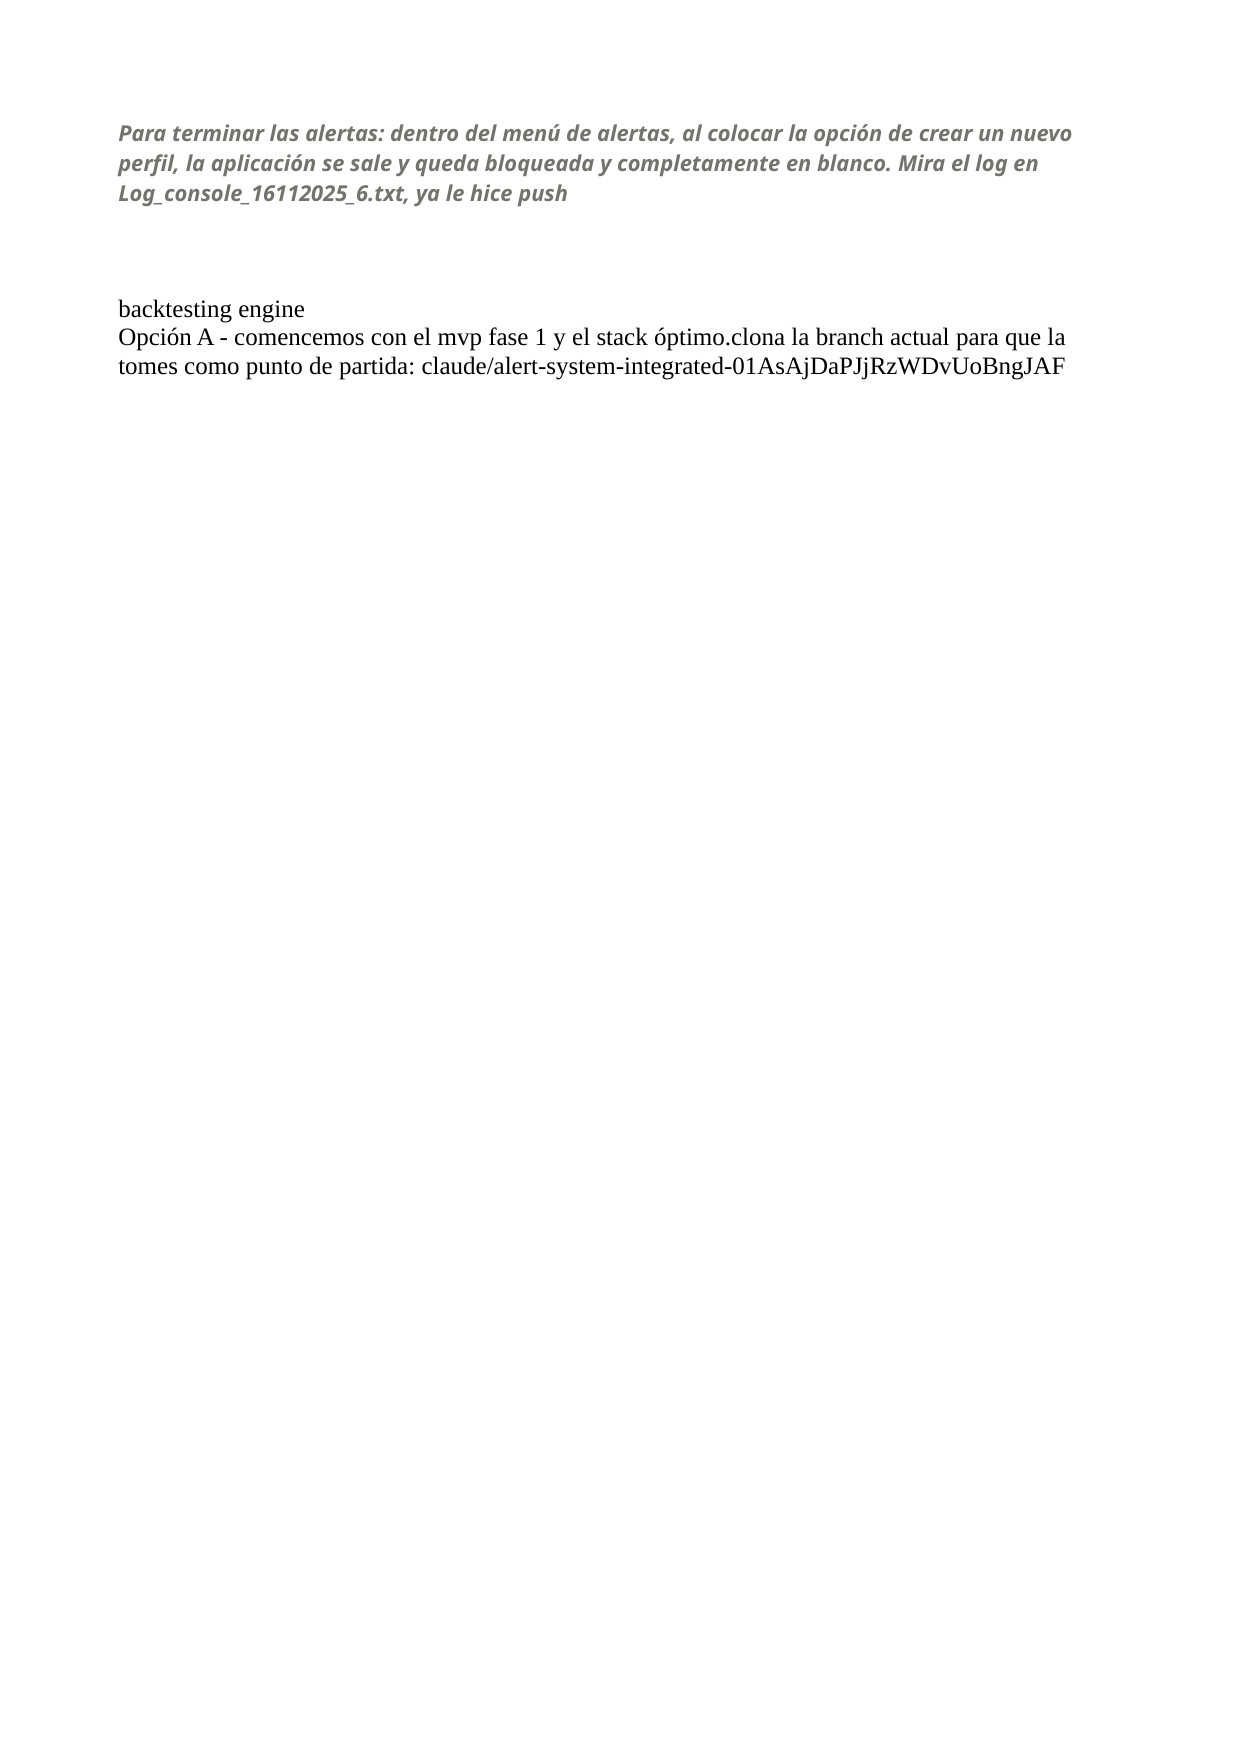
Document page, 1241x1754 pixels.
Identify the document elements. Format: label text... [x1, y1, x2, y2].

text Opción A - comencemos con el mvp fase 1 y el stack óptimo.clona la branch actual para que la tomes como punto de partida: claude/alert-system-integrated-01AsAjDaPJjRzWDvUoBngJAF [118, 322, 1122, 380]
text Para terminar las alertas: dentro del menú de alertas, al colocar la opción de crear un nuevo perfil, la aplicación se sale y queda bloqueada y completamente en blanco. Mira el log en Log_console_16112025_6.txt, ya le hice push [118, 118, 1122, 207]
text backtesting engine [118, 294, 1122, 322]
